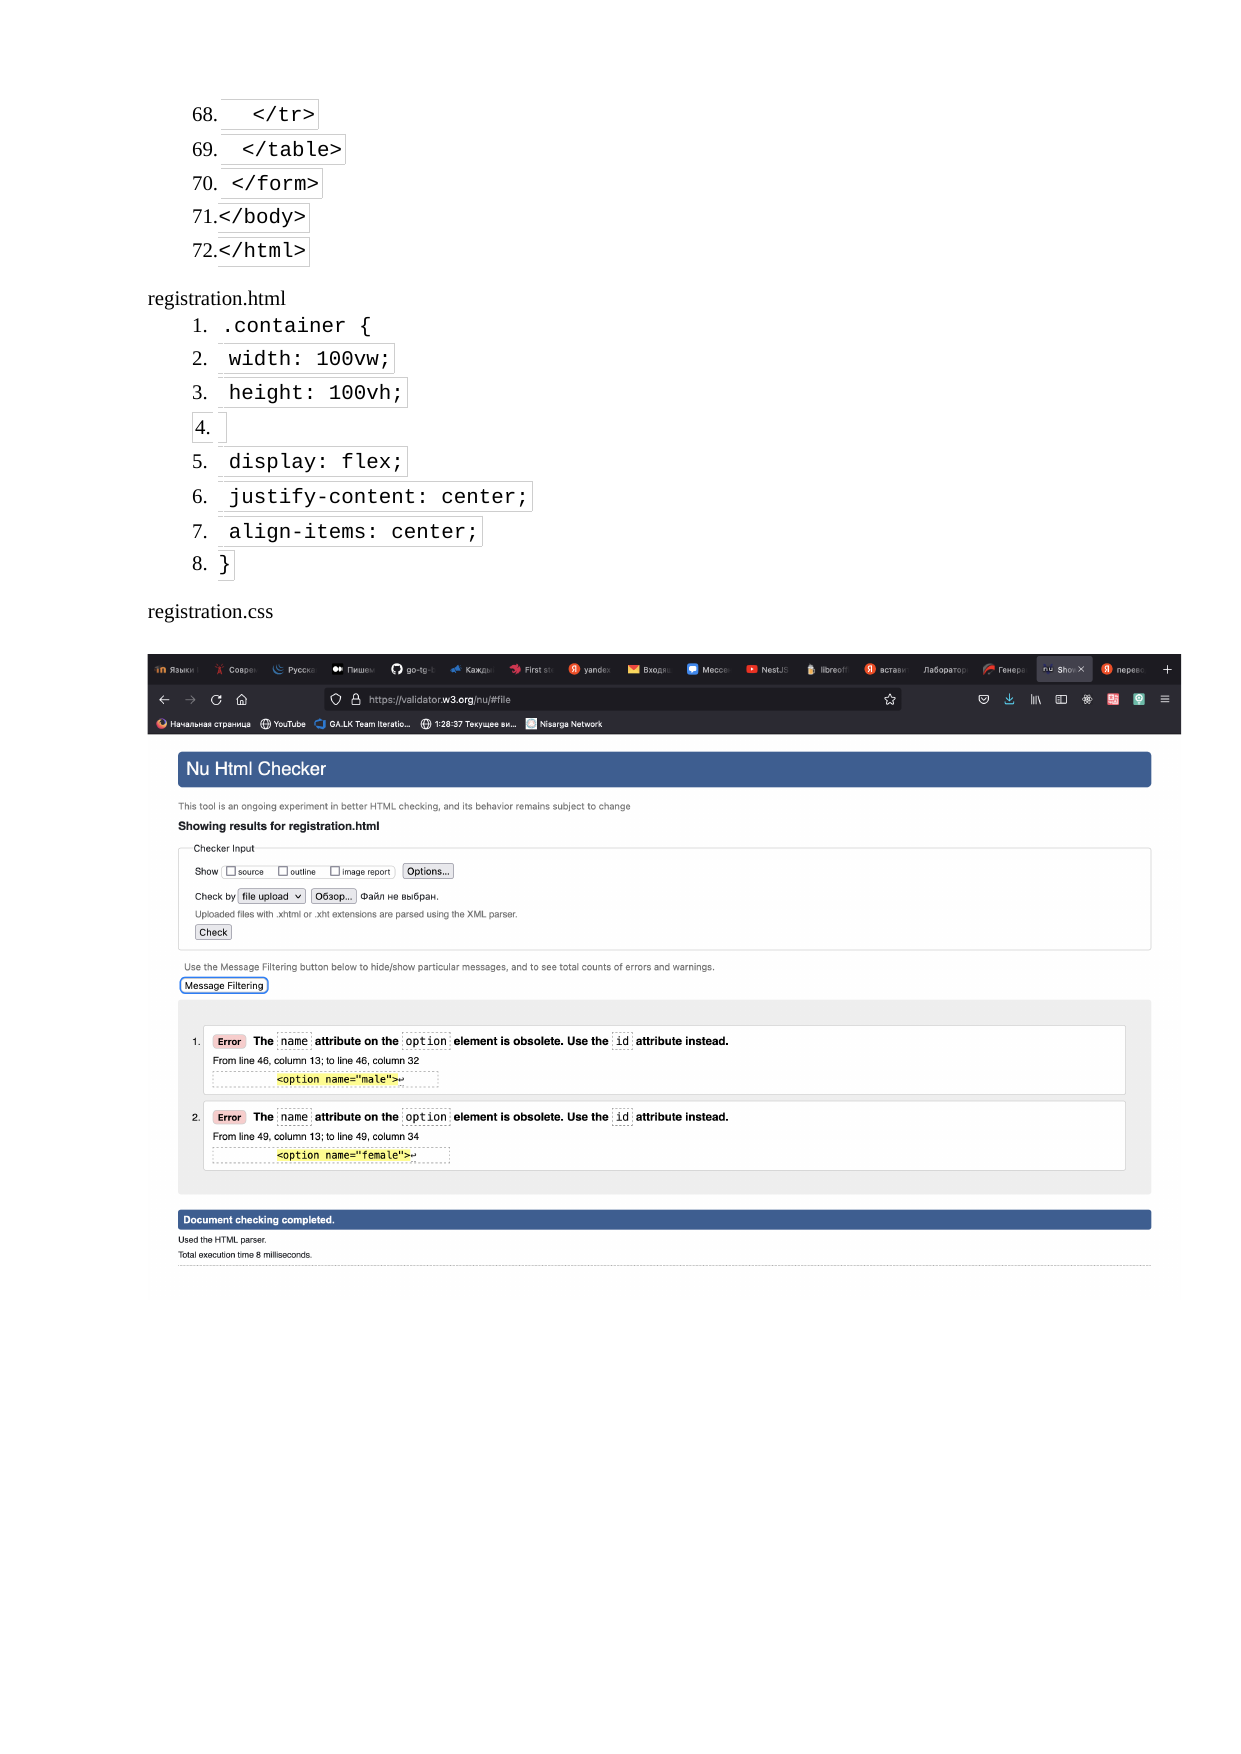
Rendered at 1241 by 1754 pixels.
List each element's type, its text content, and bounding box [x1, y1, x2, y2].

list [310, 203, 1181, 232]
list [533, 481, 1181, 511]
list justify-content: center; [192, 481, 532, 511]
list [235, 550, 1181, 580]
list </tr> [192, 99, 318, 129]
picture [147, 654, 1182, 1300]
list </form> [192, 168, 322, 198]
list [346, 134, 1181, 164]
list [408, 377, 1181, 407]
list [395, 343, 1181, 373]
text registration.html [148, 286, 1181, 309]
list height: 100vh; [192, 377, 407, 407]
list .container { [192, 313, 1181, 339]
list </table> [192, 134, 345, 164]
list [323, 168, 1181, 198]
list [319, 99, 1181, 129]
list [483, 516, 1181, 546]
list width: 100vw; [192, 343, 394, 373]
list } [192, 550, 234, 580]
list [408, 446, 1181, 477]
list display: flex; [192, 446, 407, 477]
list </html> [192, 237, 309, 267]
text registration.css [148, 599, 1181, 623]
list [310, 237, 1181, 267]
list align-items: center; [192, 516, 482, 546]
list </body> [192, 203, 309, 232]
